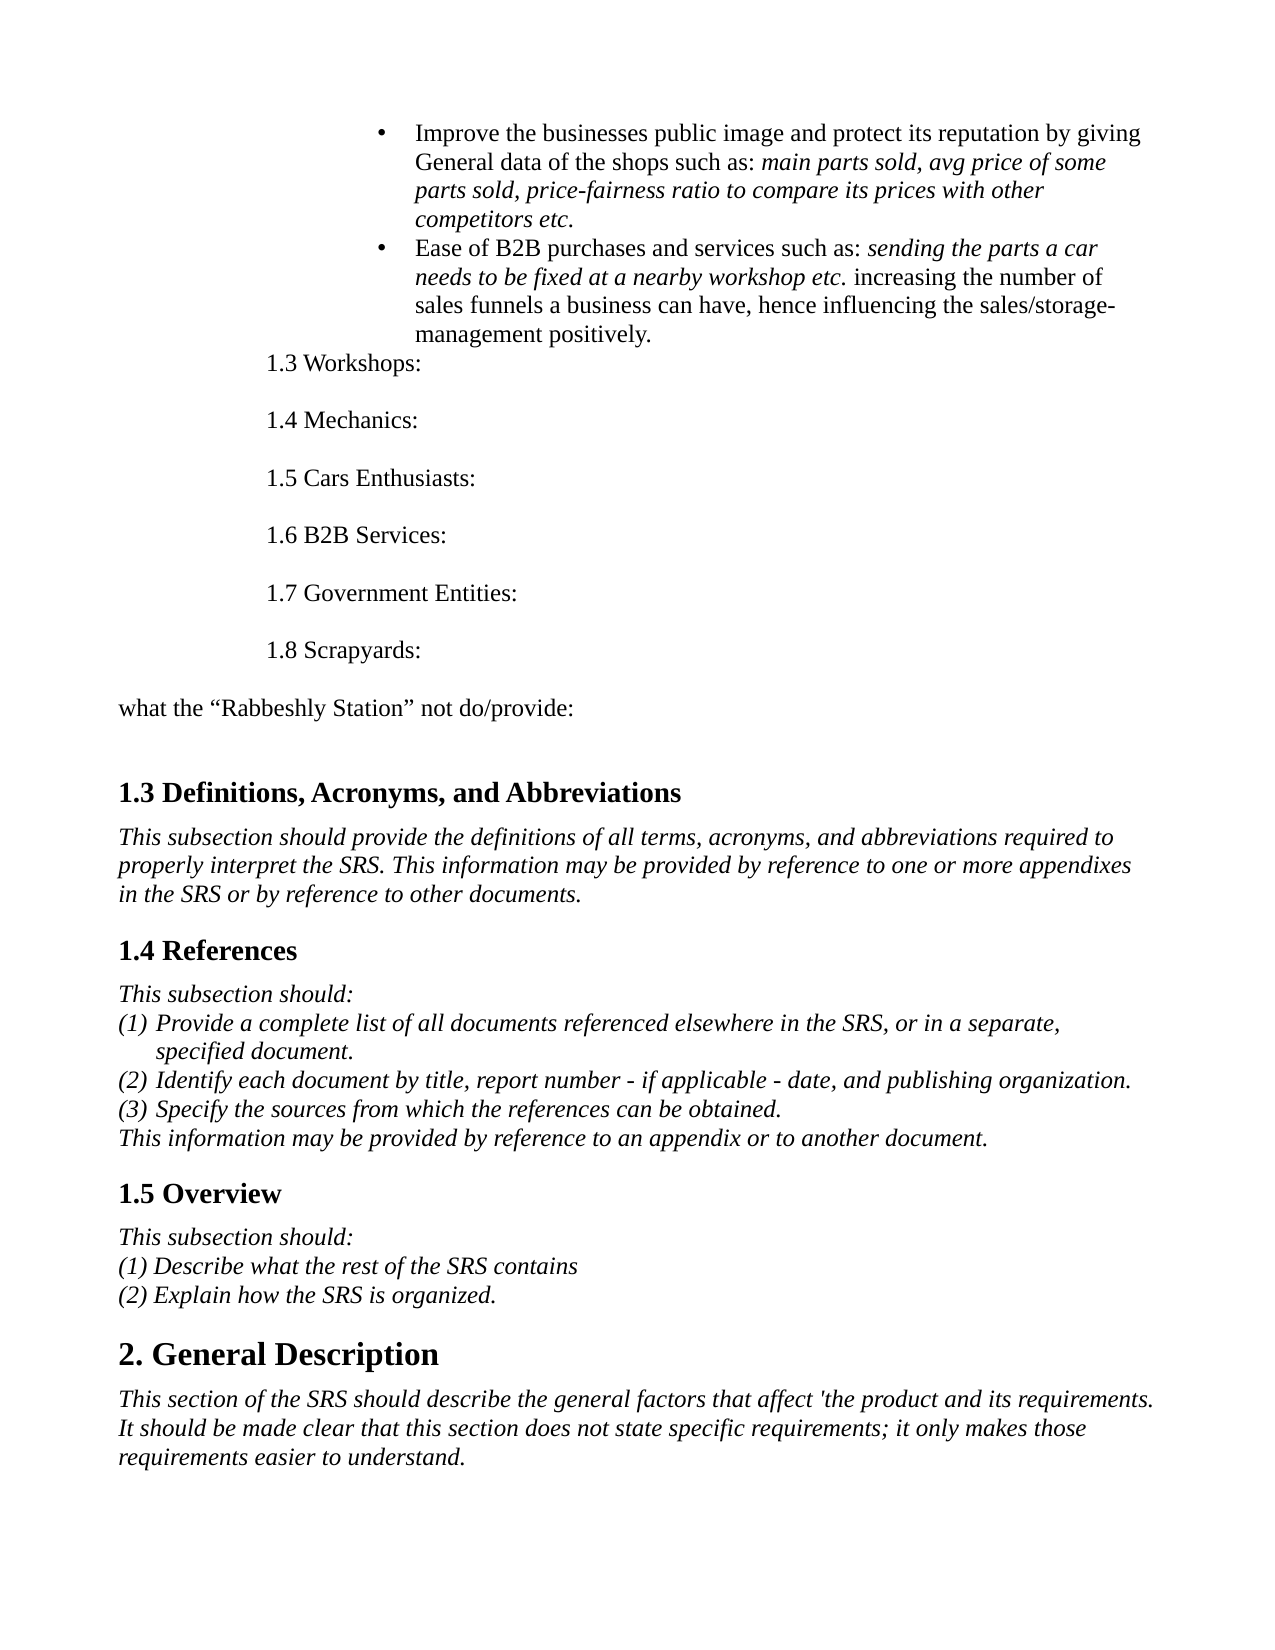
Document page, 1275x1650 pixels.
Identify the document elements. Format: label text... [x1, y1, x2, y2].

text (1) Provide a complete list of all documents referenced elsewhere in the SRS, or in a separate, specified document. [118, 1008, 1157, 1065]
text This subsection should: [118, 1222, 1157, 1251]
text This subsection should provide the definitions of all terms, acronyms, and abbreviations required to properly interpret the SRS. This information may be provided by reference to one or more appendixes in the SRS or by reference to other documents. [118, 822, 1157, 908]
text (1) Describe what the rest of the SRS contains [118, 1251, 1157, 1280]
list Ease of B2B purchases and services such as: sending the parts a car needs to be fixed at a nearby workshop etc. increasing the number of sales funnels a business can have, hence influencing the sales/storage-management positively. [377, 233, 1157, 348]
subtitle 1.3 Definitions, Acronyms, and Abbreviations [118, 776, 1157, 809]
text 1.7 Government Entities: [118, 578, 1157, 607]
text This section of the SRS should describe the general factors that affect 'the product and its requirements. It should be made clear that this section does not state specific requirements; it only makes those requirements easier to understand. [118, 1384, 1157, 1471]
text This subsection should: [118, 979, 1157, 1008]
text 1.4 Mechanics: [118, 406, 1157, 434]
text (2) Explain how the SRS is organized. [118, 1280, 1157, 1309]
text 1.3 Workshops: [118, 348, 1157, 377]
text 1.5 Cars Enthusiasts: [118, 463, 1157, 492]
text (2) Identify each document by title, report number - if applicable - date, and publishing organization. [118, 1065, 1157, 1094]
text This information may be provided by reference to an appendix or to another document. [118, 1123, 1157, 1151]
subtitle 2. General Description [118, 1334, 1157, 1372]
text 1.6 B2B Services: [118, 521, 1157, 549]
text (3) Specify the sources from which the references can be obtained. [118, 1094, 1157, 1123]
text what the “Rabbeshly Station” not do/provide: [118, 693, 1157, 722]
subtitle 1.5 Overview [118, 1176, 1157, 1210]
list Improve the businesses public image and protect its reputation by giving General data of the shops such as: main parts sold, avg price of some parts sold, price-fairness ratio to compare its prices with other competitors etc. [377, 118, 1157, 233]
subtitle 1.4 References [118, 933, 1157, 966]
text 1.8 Scrapyards: [118, 636, 1157, 664]
